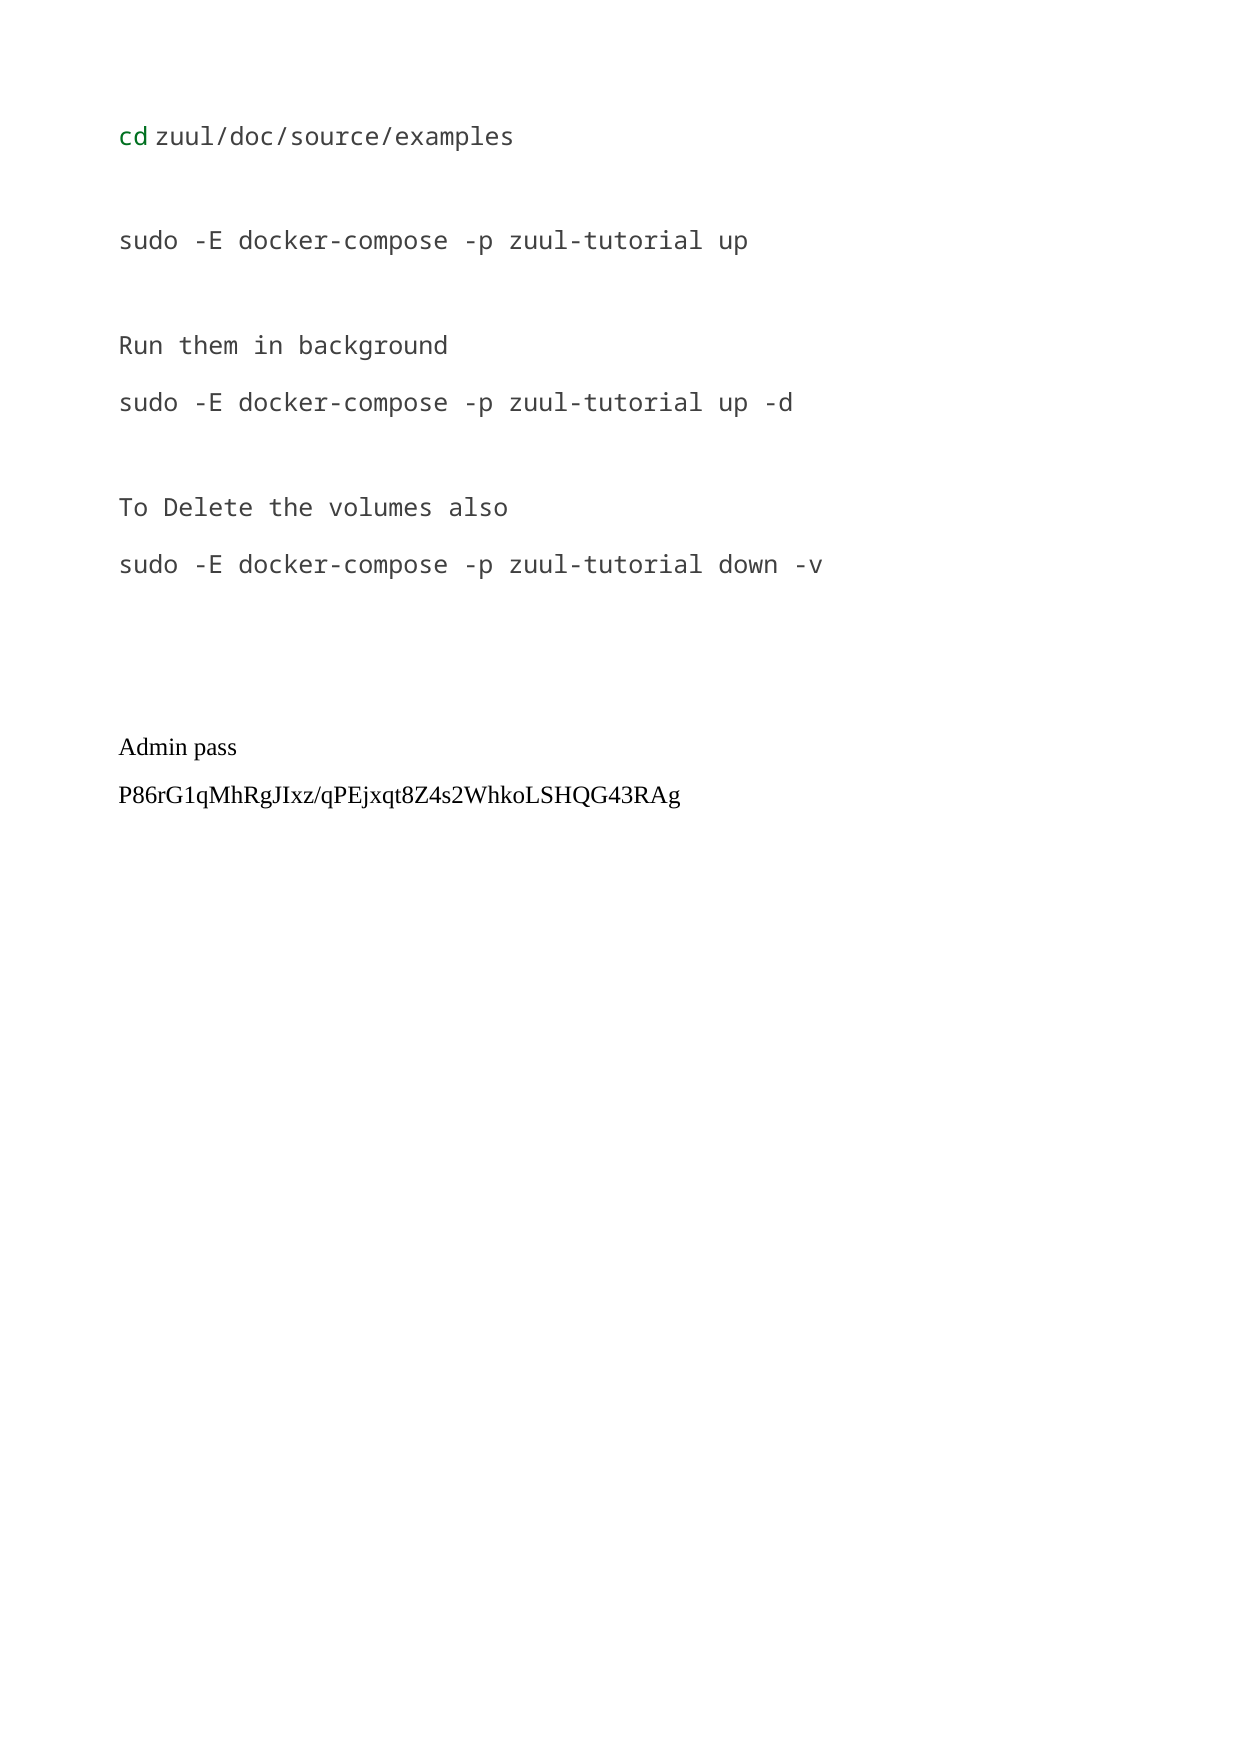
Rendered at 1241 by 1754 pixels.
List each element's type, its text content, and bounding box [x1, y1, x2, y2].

text P86rG1qMhRgJIxz/qPEjxqt8Z4s2WhkoLSHQG43RAg [118, 780, 1122, 809]
text sudo -E docker-compose -p zuul-tutorial down -v [118, 547, 1122, 581]
text sudo -E docker-compose -p zuul-tutorial up -d [118, 385, 1122, 419]
text To Delete the volumes also [118, 490, 1122, 524]
text Admin pass [118, 732, 1122, 761]
text Run them in background [118, 328, 1122, 362]
text sudo -E docker-compose -p zuul-tutorial up [118, 223, 1122, 257]
text cd zuul/doc/source/examples [118, 118, 1122, 152]
